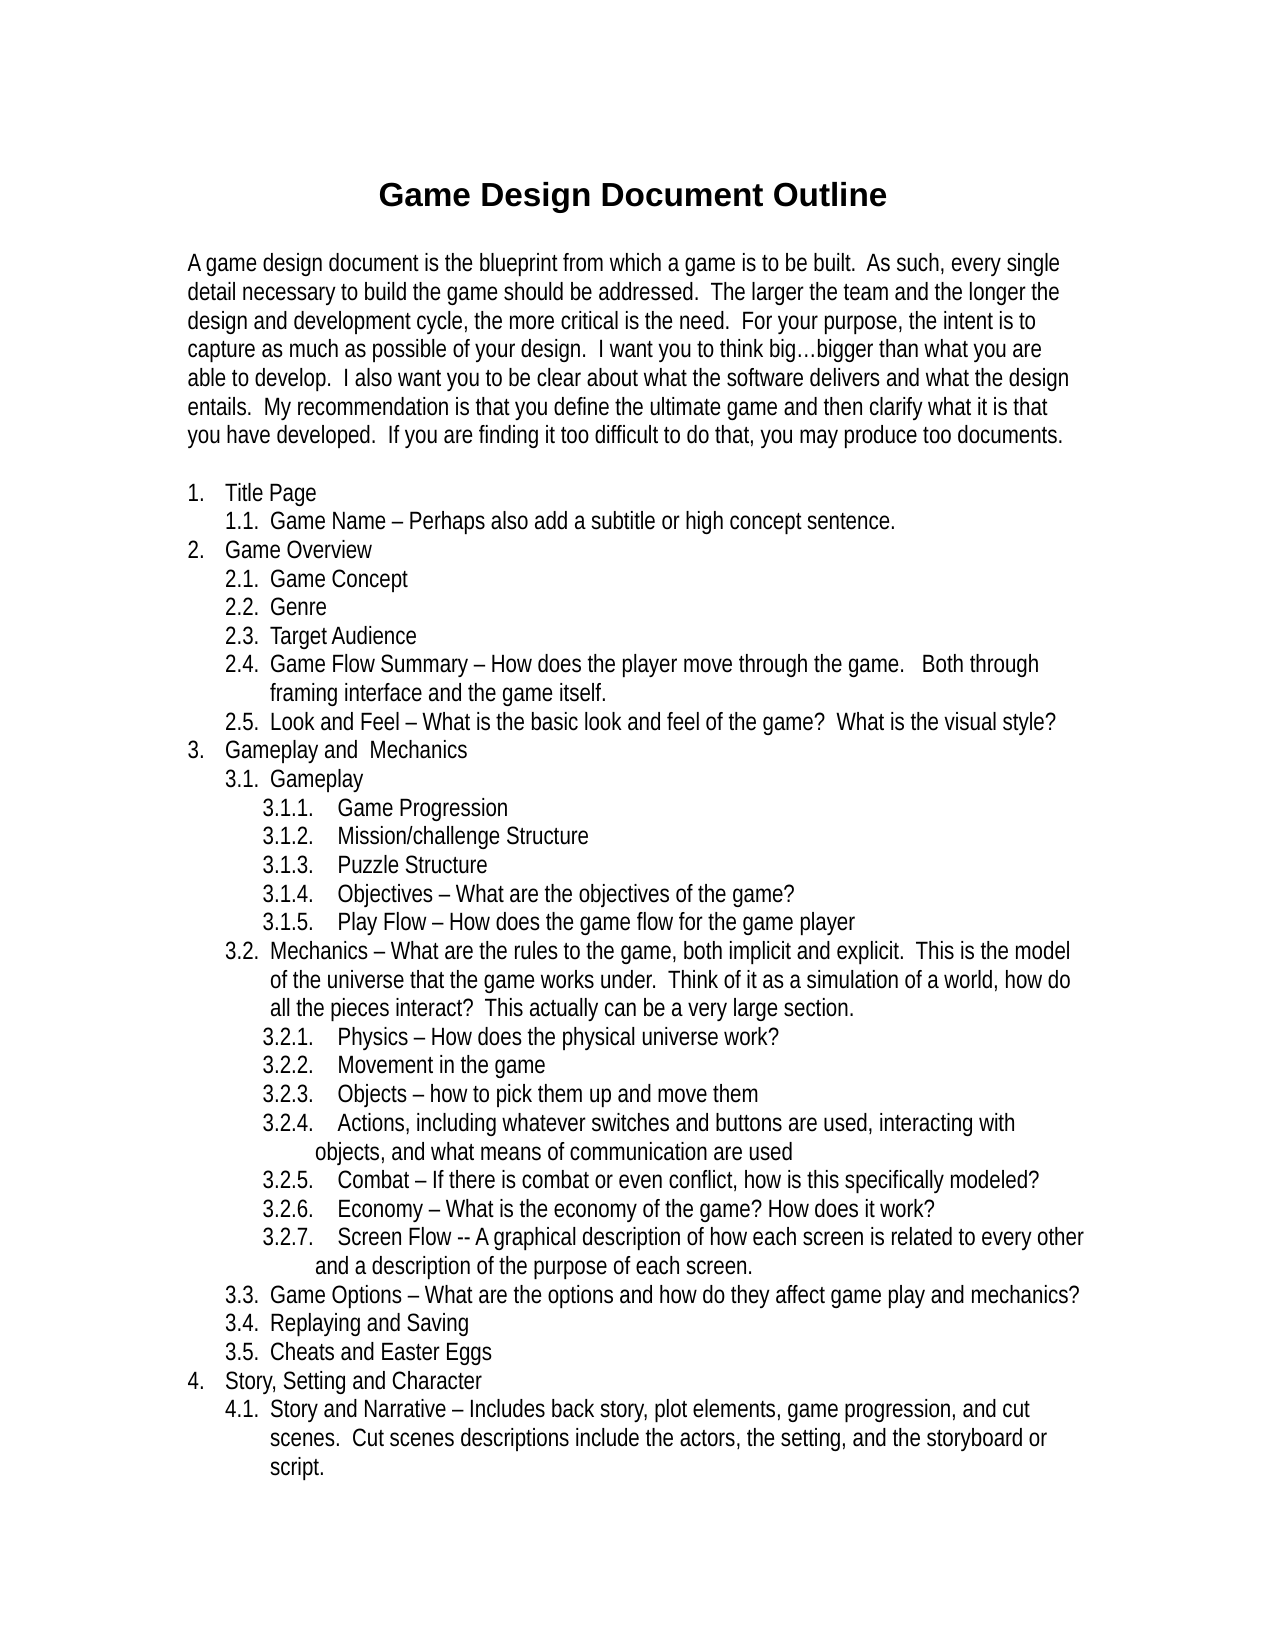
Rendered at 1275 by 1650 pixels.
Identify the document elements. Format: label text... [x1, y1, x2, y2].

list Puzzle Structure [262, 850, 1087, 879]
list Gameplay and Mechanics [187, 735, 1087, 764]
list Objectives – What are the objectives of the game? [262, 879, 1087, 907]
text A game design document is the blueprint from which a game is to be built. As such, every single detail necessary to build the game should be addressed. The larger the team and the longer the design and development cycle, the more critical is the need. For your purpose, the intent is to capture as much as possible of your design. I want you to think big…bigger than what you are able to develop. I also want you to be clear about what the software delivers and what the design entails. My recommendation is that you define the ultimate game and then clarify what it is that you have developed. If you are finding it too difficult to do that, you may produce too documents. [187, 248, 1087, 449]
list Look and Feel – What is the basic look and feel of the game? What is the visual style? [225, 707, 1087, 735]
list Target Audience [225, 621, 1087, 649]
list Replaying and Saving [225, 1308, 1087, 1337]
list Objects – how to pick them up and move them [262, 1079, 1087, 1108]
list Game Overview [187, 535, 1087, 563]
list Game Concept [225, 563, 1087, 592]
list Actions, including whatever switches and buttons are used, interacting with objects, and what means of communication are used [262, 1108, 1087, 1165]
list Play Flow – How does the game flow for the game player [262, 907, 1087, 936]
list Genre [225, 592, 1087, 621]
list Title Page [187, 478, 1087, 506]
list Economy – What is the economy of the game? How does it work? [262, 1194, 1087, 1222]
list Mission/challenge Structure [262, 821, 1087, 850]
list Mechanics – What are the rules to the game, both implicit and explicit. This is the model of the universe that the game works under. Think of it as a simulation of a world, how do all the pieces interact? This actually can be a very large section. [225, 936, 1087, 1022]
list Cheats and Easter Eggs [225, 1337, 1087, 1366]
list Game Options – What are the options and how do they affect game play and mechanics? [225, 1280, 1087, 1308]
list Gameplay [225, 764, 1087, 793]
list Physics – How does the physical universe work? [262, 1022, 1087, 1051]
list Movement in the game [262, 1051, 1087, 1079]
list Combat – If there is combat or even conflict, how is this specifically modeled? [262, 1165, 1087, 1194]
subtitle Game Design Document Outline [187, 175, 1087, 213]
list Game Progression [262, 793, 1087, 821]
list Story and Narrative – Includes back story, plot elements, game progression, and cut scenes. Cut scenes descriptions include the actors, the setting, and the storyboard or script. [225, 1394, 1087, 1480]
list Game Flow Summary – How does the player move through the game. Both through framing interface and the game itself. [225, 649, 1087, 707]
list Game Name – Perhaps also add a subtitle or high concept sentence. [225, 506, 1087, 535]
list Screen Flow -- A graphical description of how each screen is related to every other and a description of the purpose of each screen. [262, 1222, 1087, 1280]
list Story, Setting and Character [187, 1366, 1087, 1394]
